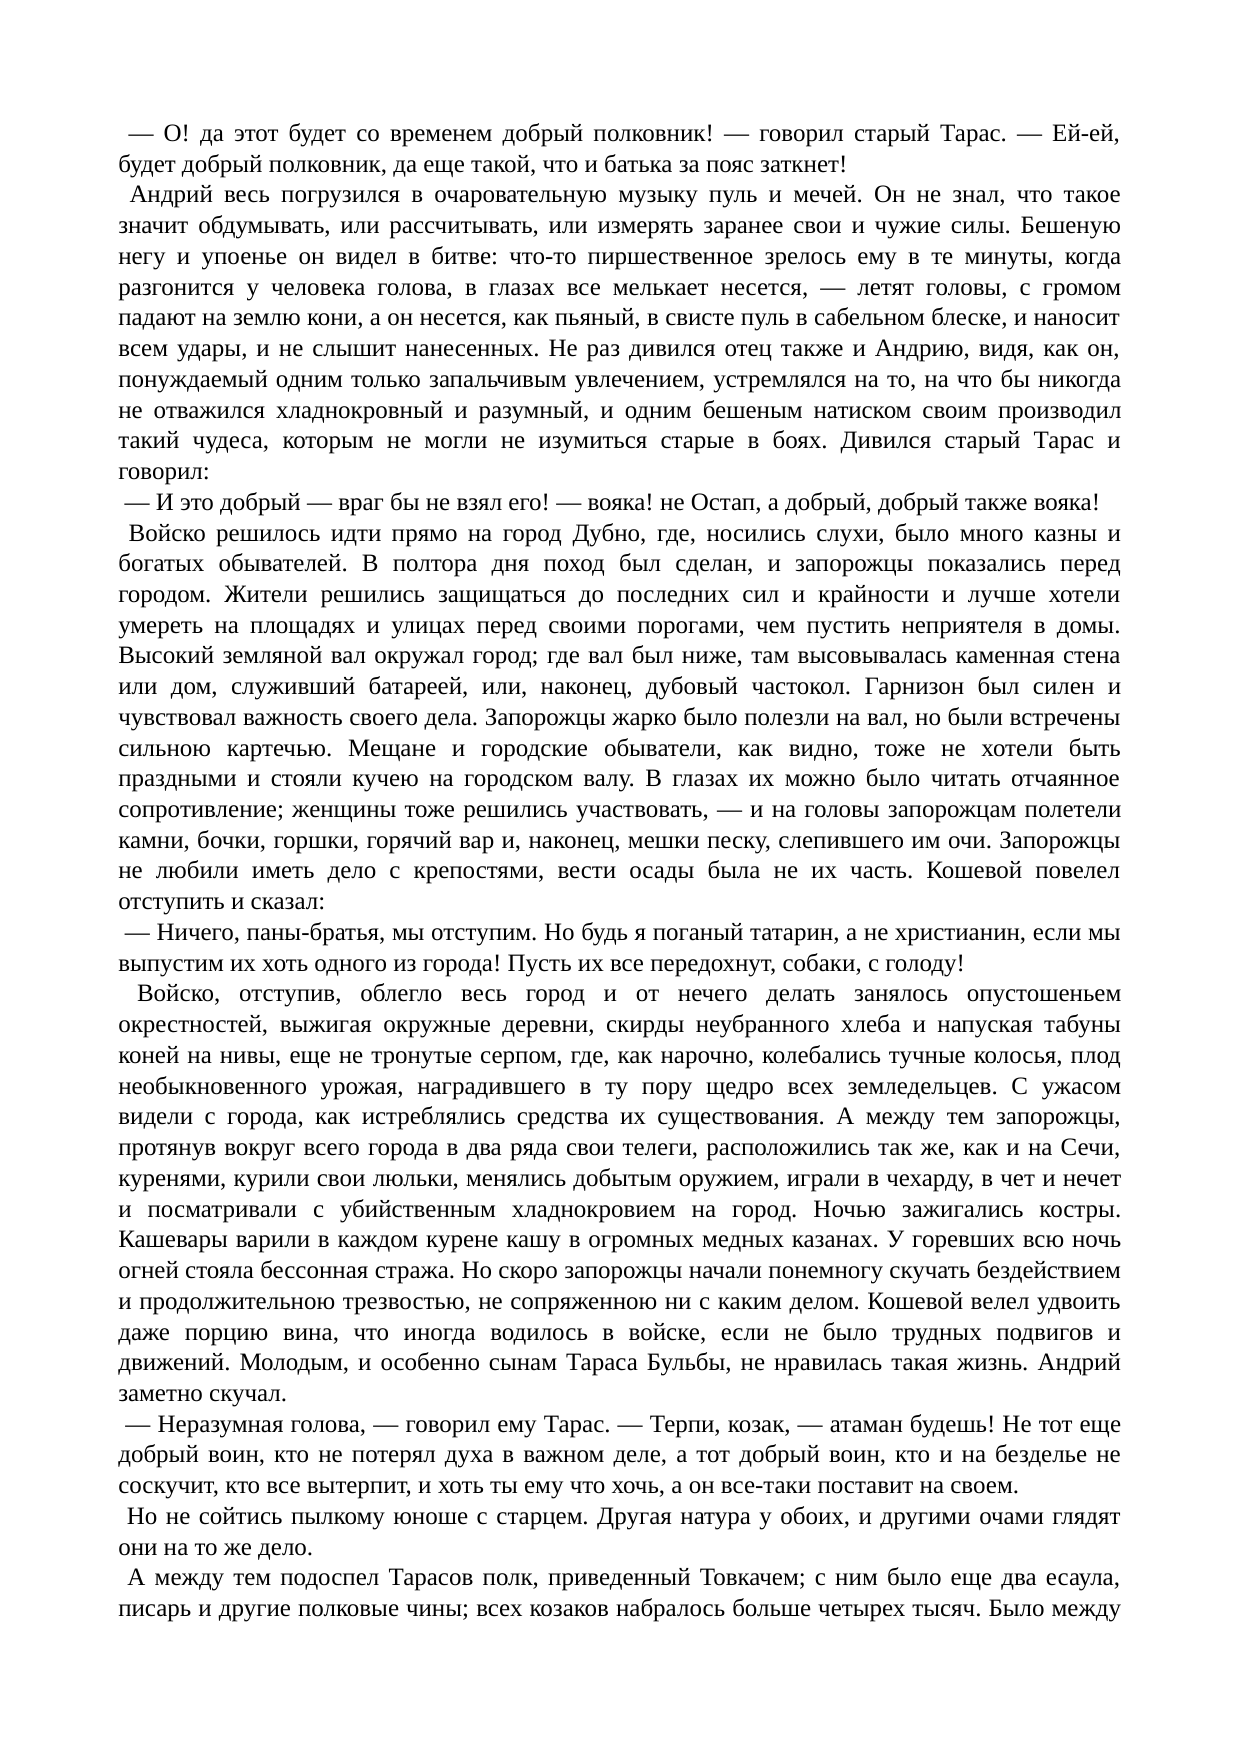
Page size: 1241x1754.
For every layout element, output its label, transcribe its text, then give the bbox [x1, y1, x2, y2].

text — О! да этот будет со временем добрый полковник! — говорил старый Тарас. — Ей-ей, будет добрый полковник, да еще такой, что и батька за пояс заткнет! [118, 118, 1122, 178]
text Войско решилось идти прямо на город Дубно, где, носились слухи, было много казны и богатых обывателей. В полтора дня поход был сделан, и запорожцы показались перед городом. Жители решились защищаться до последних сил и крайности и лучше хотели умереть на площадях и улицах перед своими порогами, чем пустить неприятеля в домы. Высокий земляной вал окружал город; где вал был ниже, там высовывалась каменная стена или дом, служивший батареей, или, наконец, дубовый частокол. Гарнизон был силен и чувствовал важность своего дела. Запорожцы жарко было полезли на вал, но были встречены сильною картечью. Мещане и городские обыватели, как видно, тоже не хотели быть праздными и стояли кучею на городском валу. В глазах их можно было читать отчаянное сопротивление; женщины тоже решились участвовать, — и на головы запорожцам полетели камни, бочки, горшки, горячий вар и, наконец, мешки песку, слепившего им очи. Запорожцы не любили иметь дело с крепостями, вести осады была не их часть. Кошевой повелел отступить и сказал: [118, 518, 1122, 915]
text Андрий весь погрузился в очаровательную музыку пуль и мечей. Он не знал, что такое значит обдумывать, или рассчитывать, или измерять заранее свои и чужие силы. Бешеную негу и упоенье он видел в битве: что-то пиршественное зрелось ему в те минуты, когда разгонится у человека голова, в глазах все мелькает несется, — летят головы, с громом падают на землю кони, а он несется, как пьяный, в свисте пуль в сабельном блеске, и наносит всем удары, и не слышит нанесенных. Не раз дивился отец также и Андрию, видя, как он, понуждаемый одним только запальчивым увлечением, устремлялся на то, на что бы никогда не отважился хладнокровный и разумный, и одним бешеным натиском своим производил такий чудеса, которым не могли не изумиться старые в боях. Дивился старый Тарас и говорил: [118, 179, 1122, 485]
text Но не сойтись пылкому юноше с старцем. Другая натура у обоих, и другими очами глядят они на то же дело. [118, 1501, 1122, 1560]
text А между тем подоспел Тарасов полк, приведенный Товкачем; с ним было еще два есаула, писарь и другие полковые чины; всех козаков набралось больше четырех тысяч. Было между [118, 1562, 1122, 1622]
text Войско, отступив, облегло весь город и от нечего делать занялось опустошеньем окрестностей, выжигая окружные деревни, скирды неубранного хлеба и напуская табуны коней на нивы, еще не тронутые серпом, где, как нарочно, колебались тучные колосья, плод необыкновенного урожая, наградившего в ту пору щедро всех земледельцев. С ужасом видели с города, как истреблялись средства их существования. А между тем запорожцы, протянув вокруг всего города в два ряда свои телеги, расположились так же, как и на Сечи, куренями, курили свои люльки, менялись добытым оружием, играли в чехарду, в чет и нечет и посматривали с убийственным хладнокровием на город. Ночью зажигались костры. Кашевары варили в каждом курене кашу в огромных медных казанах. У горевших всю ночь огней стояла бессонная стража. Но скоро запорожцы начали понемногу скучать бездействием и продолжительною трезвостью, не сопряженною ни с каким делом. Кошевой велел удвоить даже порцию вина, что иногда водилось в войске, если не было трудных подвигов и движений. Молодым, и особенно сынам Тараса Бульбы, не нравилась такая жизнь. Андрий заметно скучал. [118, 978, 1122, 1407]
text — Неразумная голова, — говорил ему Тарас. — Терпи, козак, — атаман будешь! Не тот еще добрый воин, кто не потерял духа в важном деле, а тот добрый воин, кто и на безделье не соскучит, кто все вытерпит, и хоть ты ему что хочь, а он все-таки поставит на своем. [118, 1409, 1122, 1499]
text — Ничего, паны-братья, мы отступим. Но будь я поганый татарин, а не христианин, если мы выпустим их хоть одного из города! Пусть их все передохнут, собаки, с голоду! [118, 917, 1122, 977]
text — И это добрый — враг бы не взял его! — вояка! не Остап, а добрый, добрый также вояка! [118, 487, 1122, 516]
